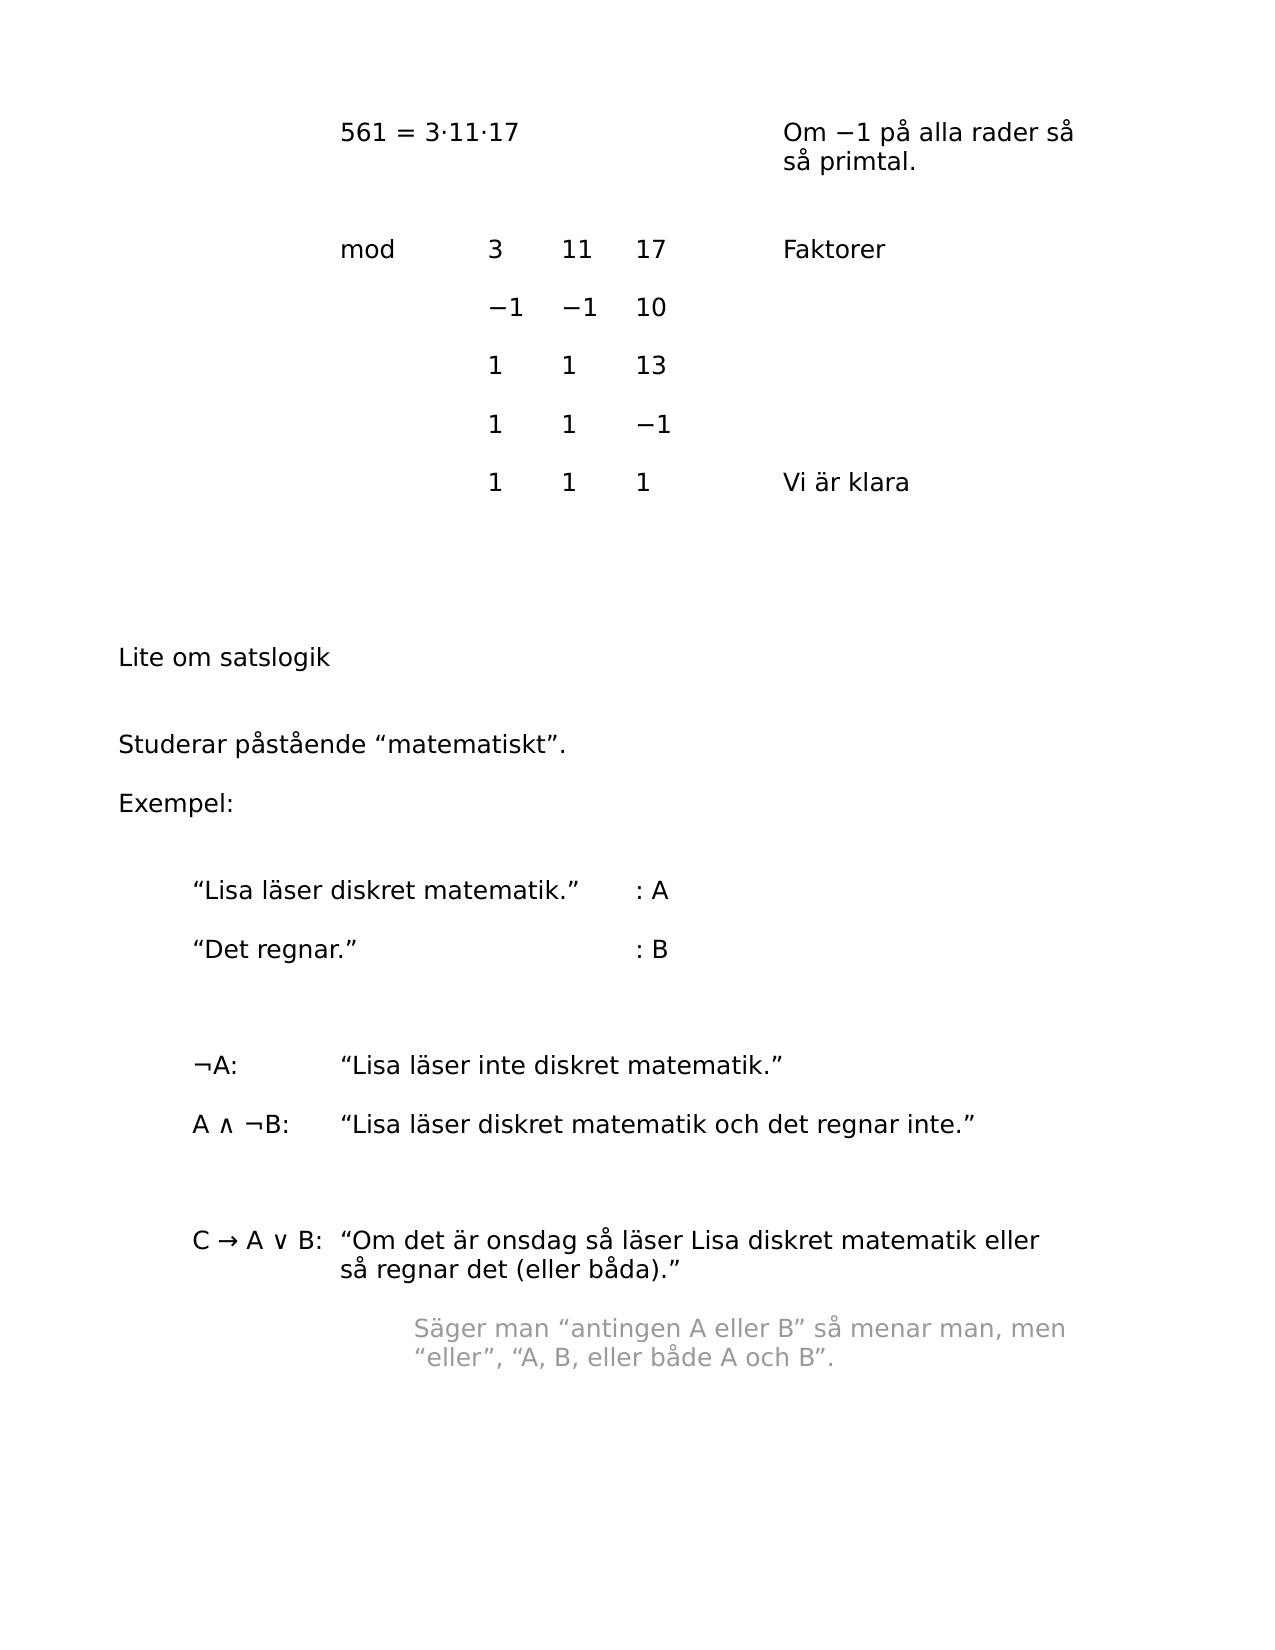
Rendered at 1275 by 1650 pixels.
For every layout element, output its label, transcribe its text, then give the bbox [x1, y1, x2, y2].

text mod 3 11 17 Faktorer [118, 235, 1157, 264]
text Säger man “antingen A eller B” så menar man, men [118, 1314, 1157, 1343]
text Lite om satslogik [118, 643, 1157, 672]
text ¬A: “Lisa läser inte diskret matematik.” [118, 1051, 1157, 1081]
text 1 1 −1 [118, 410, 1157, 439]
text −1 −1 10 [118, 293, 1157, 322]
text 1 1 1 Vi är klara [118, 468, 1157, 497]
text så primtal. [118, 147, 1157, 176]
text Studerar påstående “matematiskt”. [118, 731, 1157, 760]
text “eller”, “A, B, eller både A och B”. [118, 1343, 1157, 1372]
text Exempel: [118, 789, 1157, 818]
text 561 = 3⋅11⋅17 Om −1 på alla rader så [118, 118, 1157, 147]
text A ∧ ¬B: “Lisa läser diskret matematik och det regnar inte.” [118, 1110, 1157, 1139]
text C → A ∨ B: “Om det är onsdag så läser Lisa diskret matematik eller [118, 1226, 1157, 1256]
text 1 1 13 [118, 351, 1157, 381]
text “Lisa läser diskret matematik.” : A [118, 876, 1157, 906]
text “Det regnar.” : B [118, 935, 1157, 964]
text så regnar det (eller båda).” [118, 1256, 1157, 1285]
